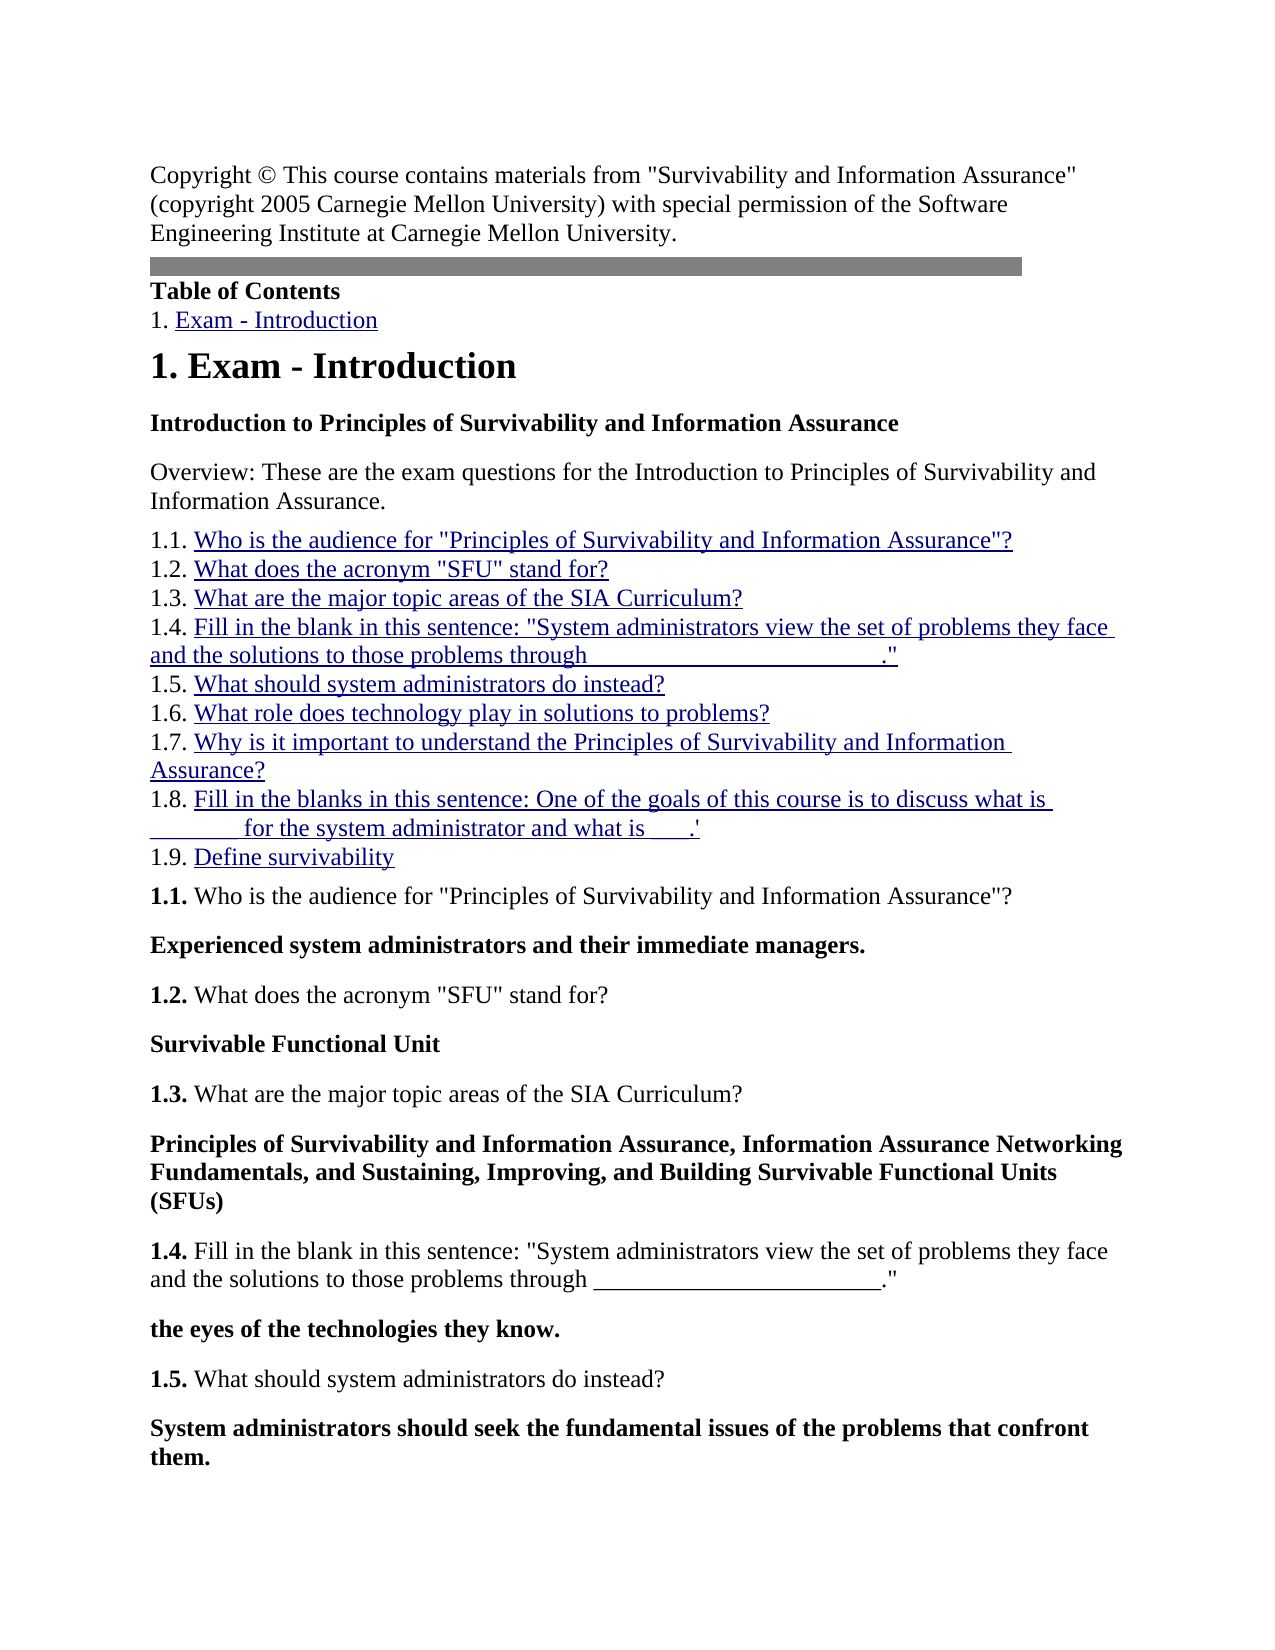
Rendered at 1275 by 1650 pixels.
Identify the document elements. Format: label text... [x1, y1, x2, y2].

text 1.5. What should system administrators do instead? [150, 1364, 1125, 1392]
text 1.4. Fill in the blank in this sentence: "System administrators view the set of problems they face and the solutions to those problems through _______________________." [150, 612, 1125, 669]
text the eyes of the technologies they know. [150, 1314, 1125, 1343]
text Table of Contents [150, 276, 1125, 305]
text Copyright © This course contains materials from "Survivability and Information Assurance" (copyright 2005 Carnegie Mellon University) with special permission of the Software Engineering Institute at Carnegie Mellon University. [150, 160, 1125, 247]
text 1.1. Who is the audience for "Principles of Survivability and Information Assurance"? [150, 525, 1125, 554]
text 1.3. What are the major topic areas of the SIA Curriculum? [150, 583, 1125, 612]
text 1.5. What should system administrators do instead? [150, 669, 1125, 698]
text 1.1. Who is the audience for "Principles of Survivability and Information Assurance"? [150, 881, 1125, 909]
text 1.9. Define survivability [150, 842, 1125, 870]
text Principles of Survivability and Information Assurance, Information Assurance Networking Fundamentals, and Sustaining, Improving, and Building Survivable Functional Units (SFUs) [150, 1129, 1125, 1215]
text 1.6. What role does technology play in solutions to problems? [150, 698, 1125, 727]
text Survivable Functional Unit [150, 1029, 1125, 1058]
text System administrators should seek the fundamental issues of the problems that confront them. [150, 1413, 1125, 1471]
subtitle 1. Exam - Introduction [150, 344, 1125, 387]
text 1. Exam - Introduction [150, 305, 1125, 333]
text Overview: These are the exam questions for the Introduction to Principles of Survivability and Information Assurance. [150, 457, 1125, 515]
text 1.7. Why is it important to understand the Principles of Survivability and Information Assurance? [150, 727, 1125, 784]
text 1.2. What does the acronym "SFU" stand for? [150, 980, 1125, 1009]
text Experienced system administrators and their immediate managers. [150, 930, 1125, 959]
text Introduction to Principles of Survivability and Information Assurance [150, 408, 1125, 437]
text 1.3. What are the major topic areas of the SIA Curriculum? [150, 1079, 1125, 1108]
text 1.8. Fill in the blanks in this sentence: One of the goals of this course is to discuss what is _______ for the system administrator and what is ___.' [150, 784, 1125, 842]
text 1.2. What does the acronym "SFU" stand for? [150, 554, 1125, 583]
text 1.4. Fill in the blank in this sentence: "System administrators view the set of problems they face and the solutions to those problems through _______________________." [150, 1236, 1125, 1293]
